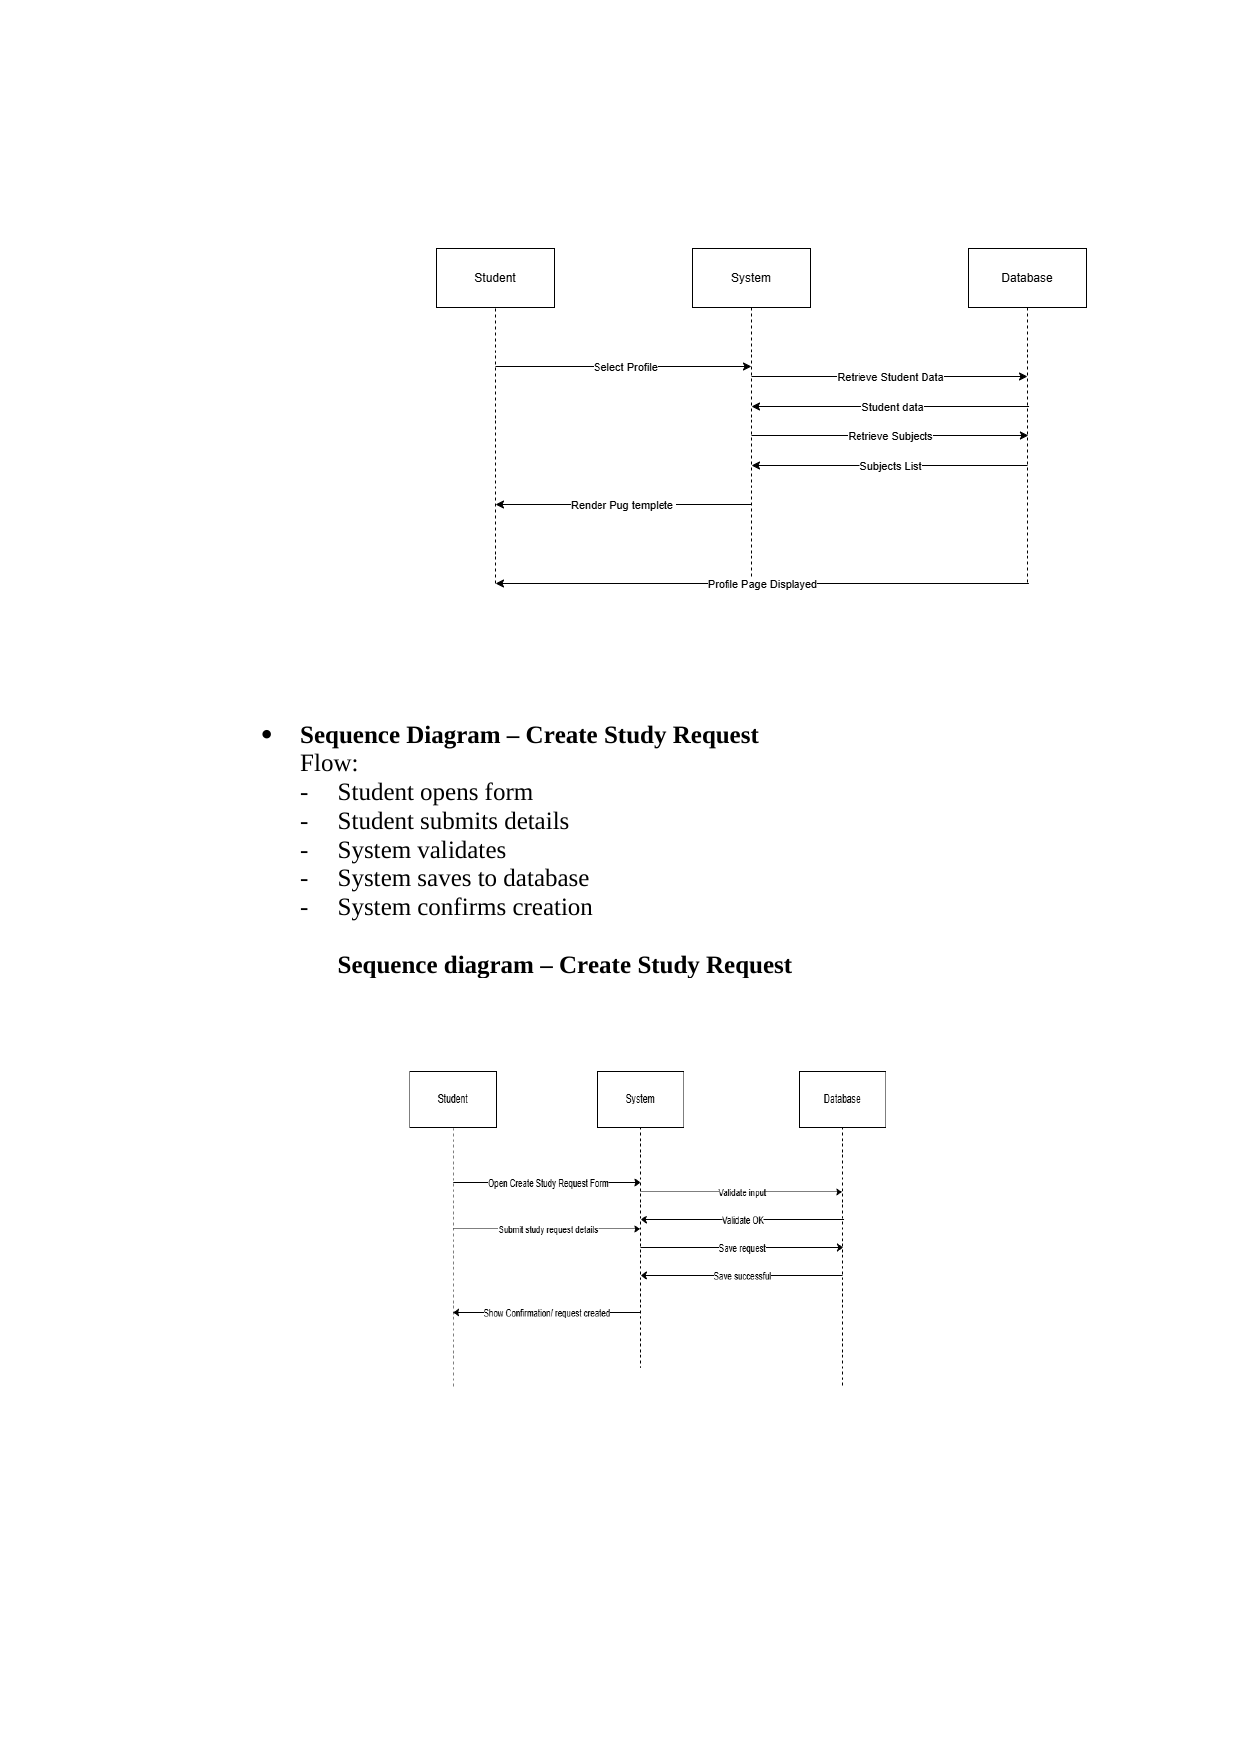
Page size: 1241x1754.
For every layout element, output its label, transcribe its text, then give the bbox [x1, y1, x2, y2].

list Flow: [300, 748, 1090, 777]
list Student submits details [300, 806, 1090, 835]
list System confirms creation [300, 892, 1090, 921]
list System validates [300, 835, 1090, 863]
list Sequence Diagram – Create Study Request [262, 720, 1090, 748]
list System saves to database [300, 863, 1090, 892]
list Student opens form [300, 777, 1090, 806]
list Sequence diagram – Create Study Request [337, 950, 1090, 978]
